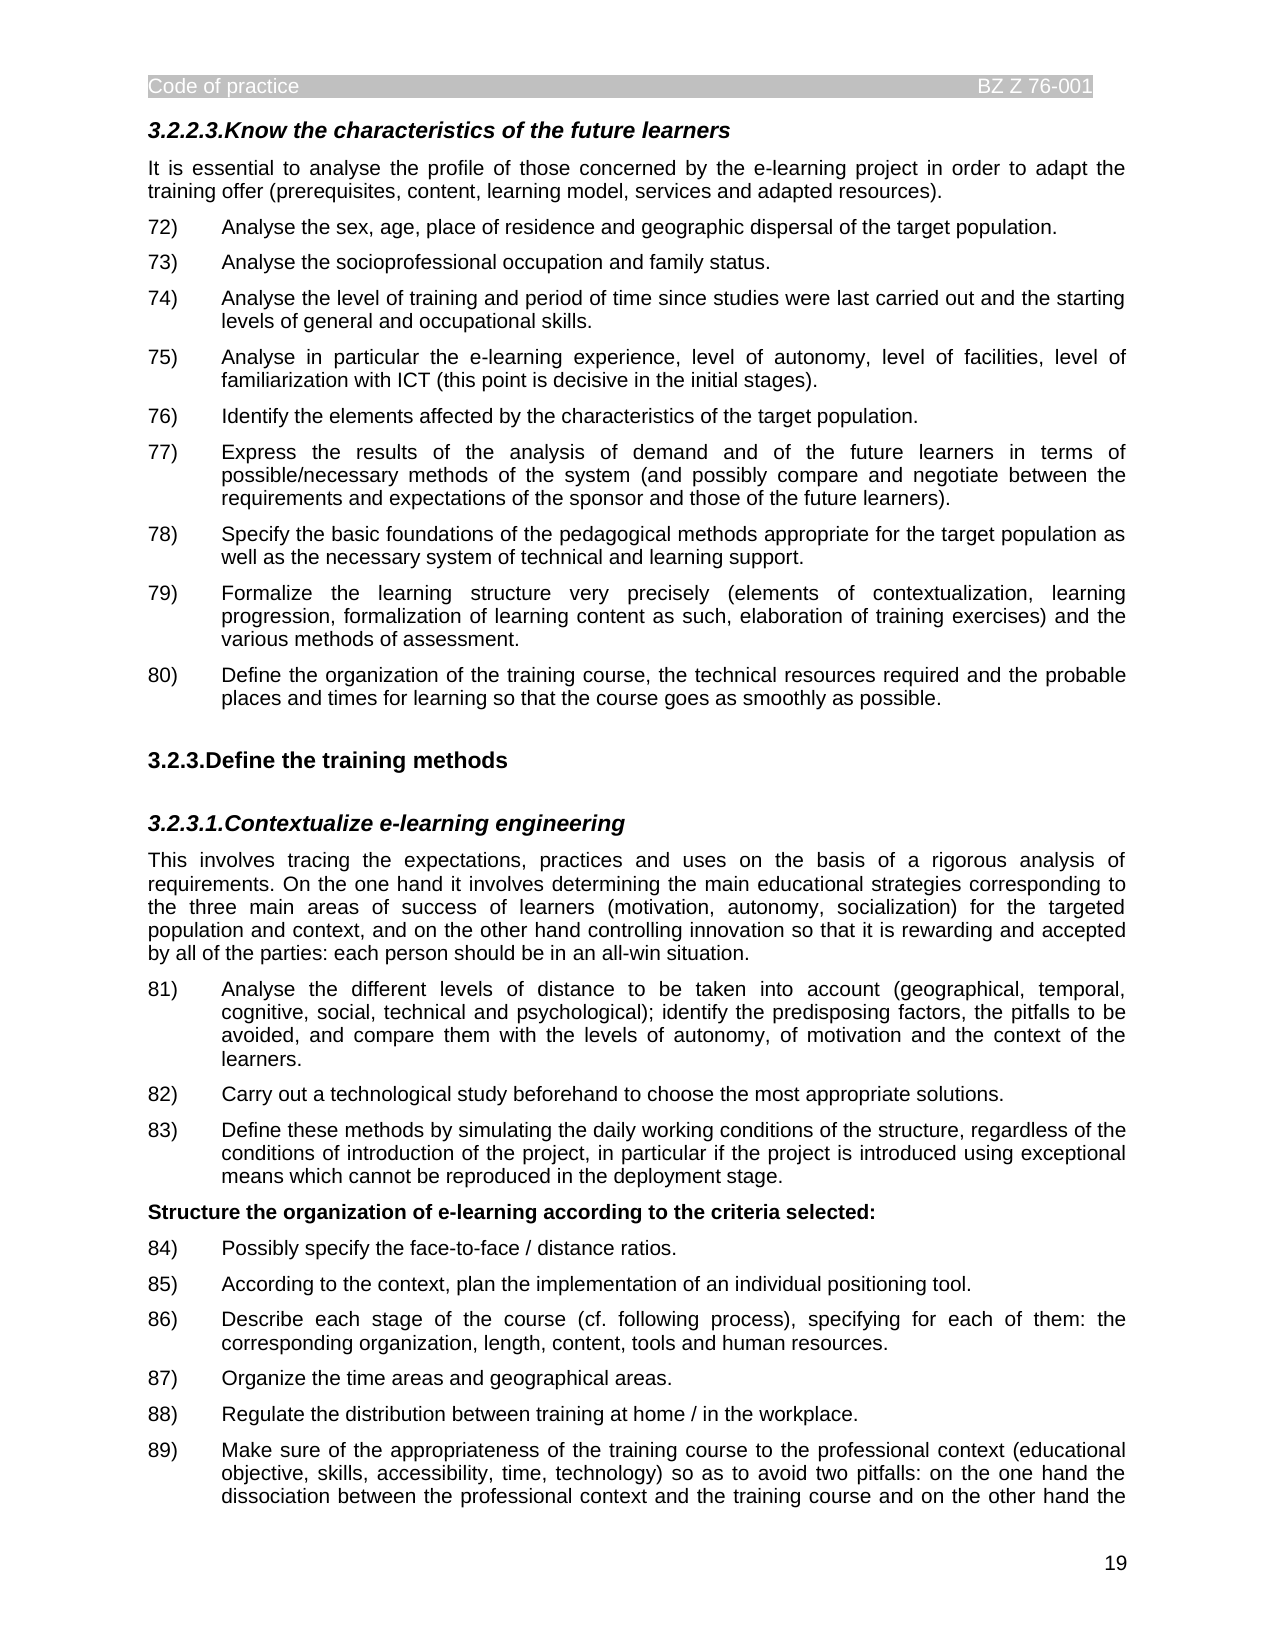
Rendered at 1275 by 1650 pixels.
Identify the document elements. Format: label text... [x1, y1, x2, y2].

subtitle Contextualize e-learning engineering [148, 811, 1127, 836]
text 78) Specify the basic foundations of the pedagogical methods appropriate for the target population as well as the necessary system of technical and learning support. [148, 522, 1127, 569]
subtitle Know the characteristics of the future learners [148, 118, 1127, 144]
text 88) Regulate the distribution between training at home / in the workplace. [148, 1403, 1127, 1426]
text 76) Identify the elements affected by the characteristics of the target population. [148, 404, 1127, 428]
text 74) Analyse the level of training and period of time since studies were last carried out and the starting levels of general and occupational skills. [148, 287, 1127, 333]
subtitle Define the training methods [148, 748, 1127, 773]
text 81) Analyse the different levels of distance to be taken into account (geographical, temporal, cognitive, social, technical and psychological); identify the predisposing factors, the pitfalls to be avoided, and compare them with the levels of autonomy, of motivation and the context of the learners. [148, 977, 1127, 1070]
text 83) Define these methods by simulating the daily working conditions of the structure, regardless of the conditions of introduction of the project, in particular if the project is introduced using exceptional means which cannot be reproduced in the deployment stage. [148, 1119, 1127, 1188]
text 77) Express the results of the analysis of demand and of the future learners in terms of possible/necessary methods of the system (and possibly compare and negotiate between the requirements and expectations of the sponsor and those of the future learners). [148, 440, 1127, 510]
text 82) Carry out a technological study beforehand to choose the most appropriate solutions. [148, 1083, 1127, 1106]
text 84) Possibly specify the face-to-face / distance ratios. [148, 1237, 1127, 1260]
text This involves tracing the expectations, practices and uses on the basis of a rigorous analysis of requirements. On the one hand it involves determining the main educational strategies corresponding to the three main areas of success of learners (motivation, autonomy, socialization) for the targeted population and context, and on the other hand controlling innovation so that it is rewarding and accepted by all of the parties: each person should be in an all-win situation. [148, 849, 1127, 965]
text 86) Describe each stage of the course (cf. following process), specifying for each of them: the corresponding organization, length, content, tools and human resources. [148, 1308, 1127, 1354]
text 73) Analyse the socioprofessional occupation and family status. [148, 251, 1127, 274]
text 72) Analyse the sex, age, place of residence and geographic dispersal of the target population. [148, 215, 1127, 238]
text 79) Formalize the learning structure very precisely (elements of contextualization, learning progression, formalization of learning content as such, elaboration of training exercises) and the various methods of assessment. [148, 581, 1127, 651]
text Structure the organization of e-learning according to the criteria selected: [148, 1201, 1127, 1224]
text It is essential to analyse the profile of those concerned by the e-learning project in order to adapt the training offer (prerequisites, content, learning model, services and adapted resources). [148, 156, 1127, 203]
text 85) According to the context, plan the implementation of an individual positioning tool. [148, 1272, 1127, 1296]
text 80) Define the organization of the training course, the technical resources required and the probable places and times for learning so that the course goes as smoothly as possible. [148, 664, 1127, 710]
text 87) Organize the time areas and geographical areas. [148, 1367, 1127, 1390]
text 75) Analyse in particular the e-learning experience, level of autonomy, level of facilities, level of familiarization with ICT (this point is decisive in the initial stages). [148, 346, 1127, 392]
text 89) Make sure of the appropriateness of the training course to the professional context (educational objective, skills, accessibility, time, technology) so as to avoid two pitfalls: on the one hand the dissociation between the professional context and the training course and on the other hand the [148, 1438, 1127, 1508]
